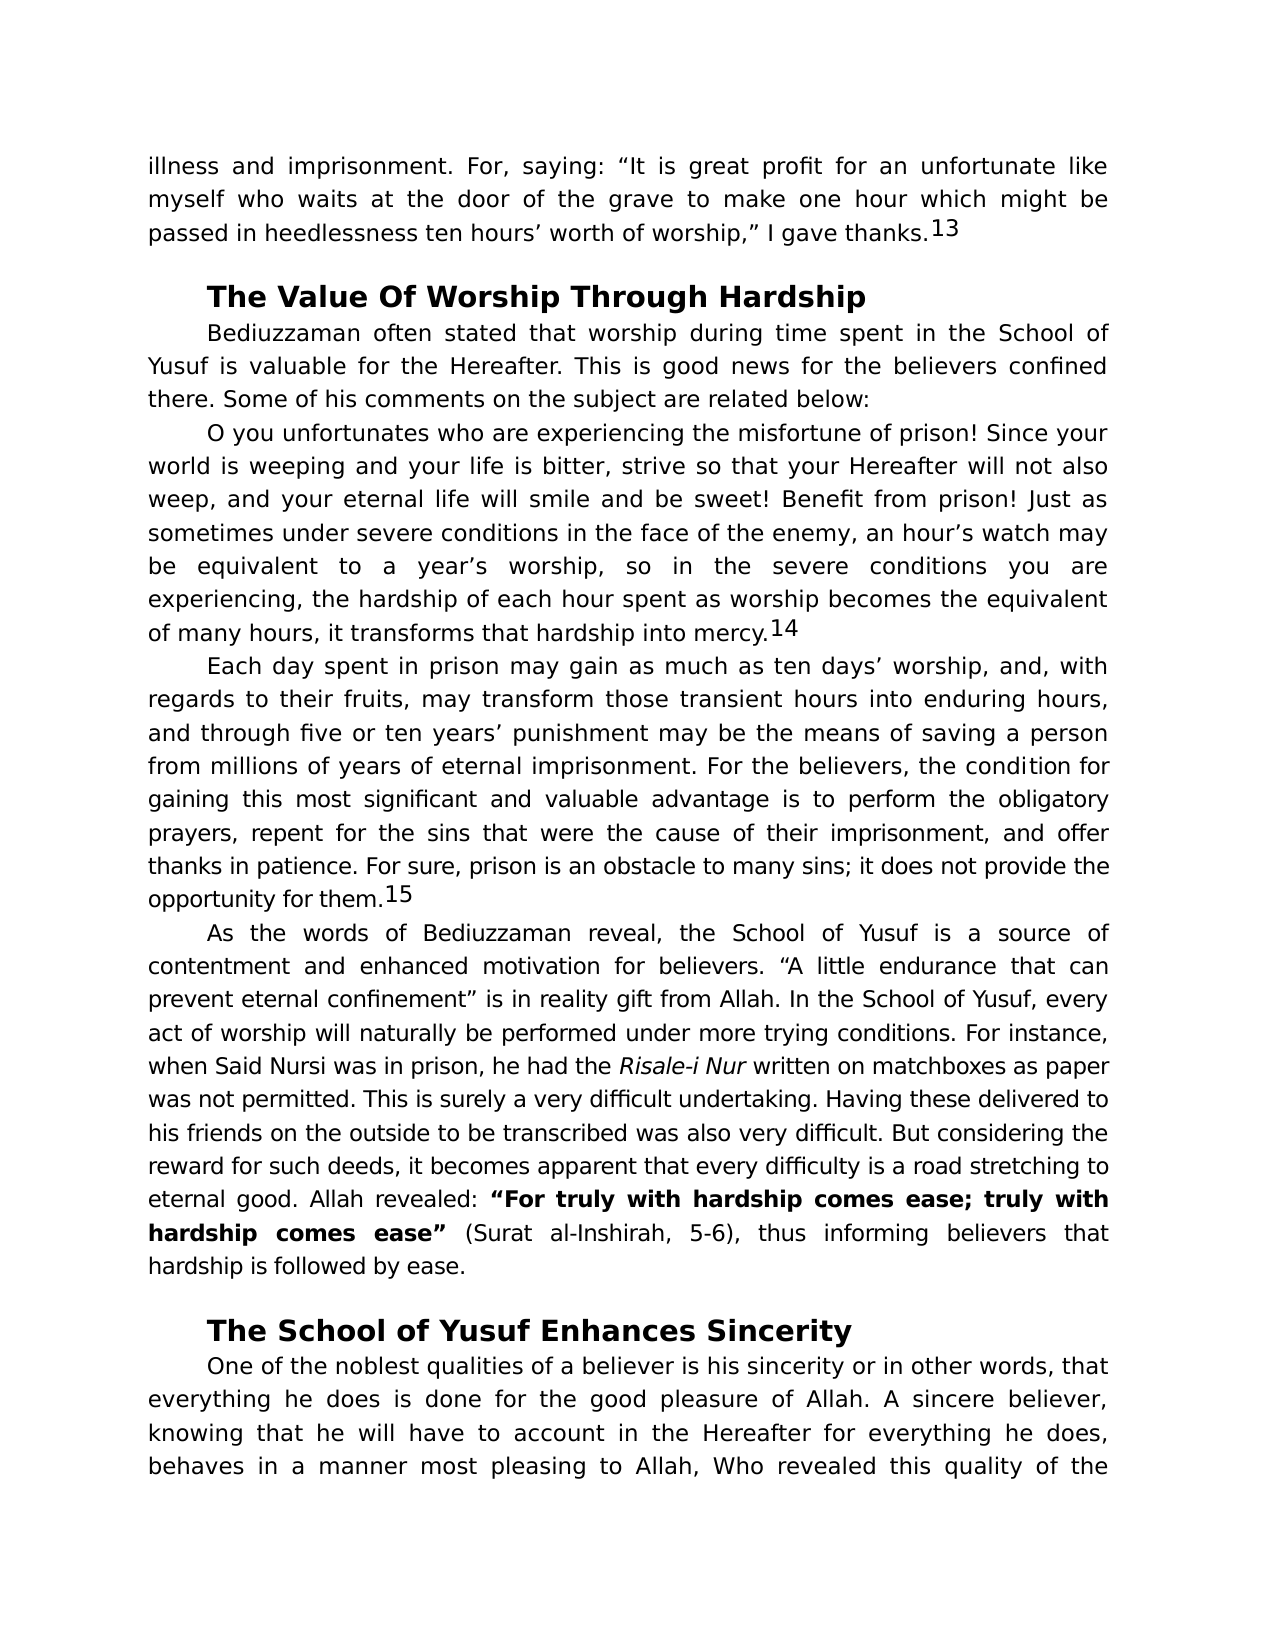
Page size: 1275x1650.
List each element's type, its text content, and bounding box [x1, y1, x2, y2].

text illness and imprisonment. For, saying: “It is great profit for an unfortunate like myself who waits at the door of the grave to make one hour which might be passed in heedlessness ten hours’ worth of worship,” I gave thanks.13 [148, 148, 1110, 248]
text One of the noblest qualities of a believer is his sincerity or in other words, that everything he does is done for the good pleasure of Allah. A sincere believer, knowing that he will have to account in the Hereafter for everything he does, behaves in a manner most pleasing to Allah, Who revealed this quality of the [148, 1348, 1110, 1481]
text Each day spent in prison may gain as much as ten days’ worship, and, with regards to their fruits, may transform those transient hours into enduring hours, and through five or ten years’ punishment may be the means of saving a person from millions of years of eternal imprisonment. For the believers, the condition for gaining this most significant and valuable advantage is to perform the obligatory prayers, repent for the sins that were the cause of their imprisonment, and offer thanks in patience. For sure, prison is an obstacle to many sins; it does not provide the opportunity for them.15 [148, 648, 1110, 914]
text The School of Yusuf Enhances Sincerity [148, 1314, 1110, 1348]
text The Value Of Worship Through Hardship [148, 281, 1110, 314]
text O you unfortunates who are experiencing the misfortune of prison! Since your world is weeping and your life is bitter, strive so that your Hereafter will not also weep, and your eternal life will smile and be sweet! Benefit from prison! Just as sometimes under severe conditions in the face of the enemy, an hour’s watch may be equivalent to a year’s worship, so in the severe conditions you are experiencing, the hardship of each hour spent as worship becomes the equivalent of many hours, it transforms that hardship into mercy.14 [148, 414, 1110, 648]
text As the words of Bediuzzaman reveal, the School of Yusuf is a source of contentment and enhanced motivation for believers. “A little endurance that can prevent eternal confinement” is in reality gift from Allah. In the School of Yusuf, every act of worship will naturally be performed under more trying conditions. For instance, when Said Nursi was in prison, he had the Risale-i Nur written on matchboxes as paper was not permitted. This is surely a very difficult undertaking. Having these delivered to his friends on the outside to be transcribed was also very difficult. But considering the reward for such deeds, it becomes apparent that every difficulty is a road stretching to eternal good. Allah revealed: “For truly with hardship comes ease; truly with hardship comes ease” (Surat al-Inshirah, 5-6), thus informing believers that hardship is followed by ease. [148, 914, 1110, 1281]
text Bediuzzaman often stated that worship during time spent in the School of Yusuf is valuable for the Hereafter. This is good news for the believers confined there. Some of his comments on the subject are related below: [148, 314, 1110, 414]
